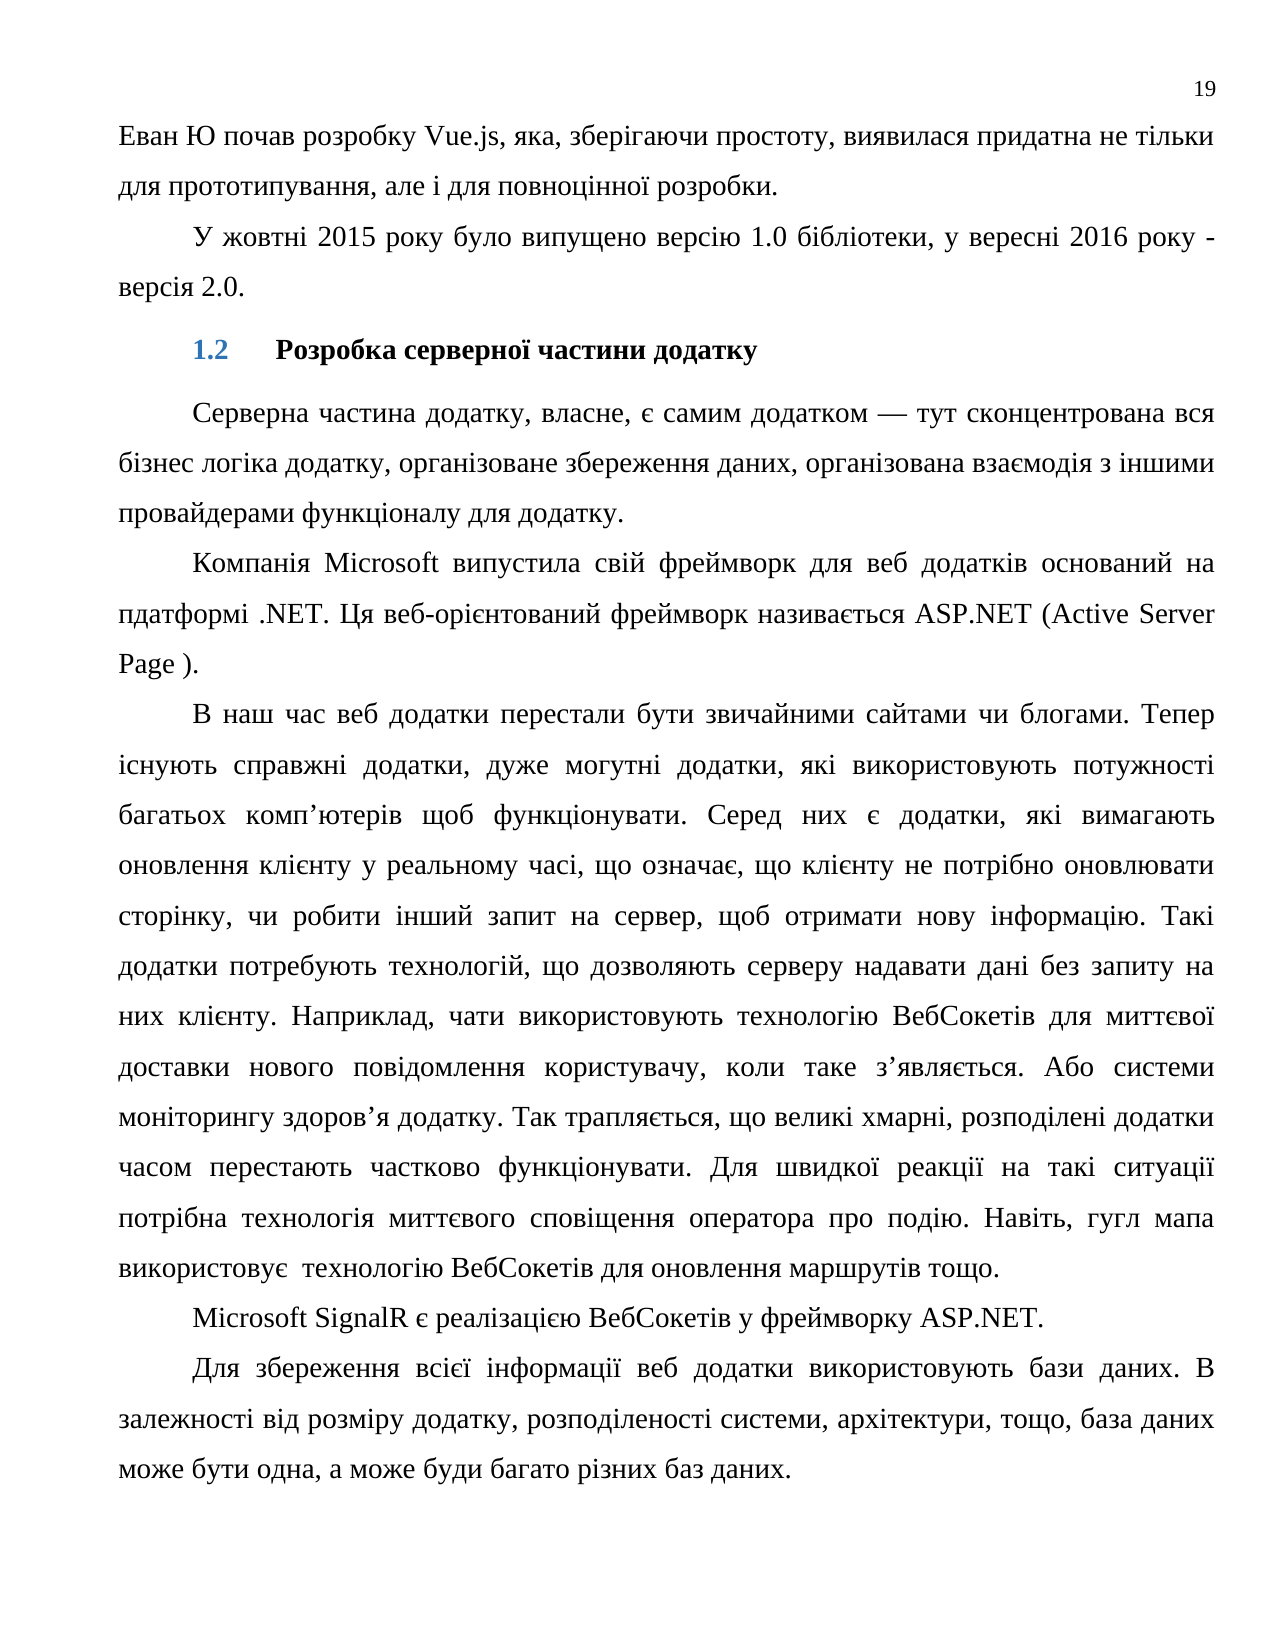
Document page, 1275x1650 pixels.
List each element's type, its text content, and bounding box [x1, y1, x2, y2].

subtitle Розробка серверної частини додатку [192, 332, 1216, 365]
text Для збереження всієї інформації веб додатки використовують бази даних. В залежності від розміру додатку, розподіленості системи, архітектури, тощо, база даних може бути одна, а може буди багато різних баз даних. [118, 1351, 1216, 1485]
text Серверна частина додатку, власне, є самим додатком — тут сконцентрована вся бізнес логіка додатку, організоване збереження даних, організована взаємодія з іншими провайдерами функціоналу для додатку. [118, 395, 1216, 529]
text У жовтні 2015 року було випущено версію 1.0 бібліотеки, у вересні 2016 року - версія 2.0. [118, 219, 1216, 303]
text В наш час веб додатки перестали бути звичайними сайтами чи блогами. Тепер існують справжні додатки, дуже могутні додатки, які використовують потужності багатьох комп’ютерів щоб функціонувати. Серед них є додатки, які вимагають оновлення клієнту у реальному часі, що означає, що клієнту не потрібно оновлювати сторінку, чи робити інший запит на сервер, щоб отримати нову інформацію. Такі додатки потребують технологій, що дозволяють серверу надавати дані без запиту на них клієнту. Наприклад, чати використовують технологію ВебСокетів для миттєвої доставки нового повідомлення користувачу, коли таке з’являється. Або системи моніторингу здоров’я додатку. Так трапляється, що великі хмарні, розподілені додатки часом перестають частково функціонувати. Для швидкої реакції на такі ситуації потрібна технологія миттєвого сповіщення оператора про подію. Навіть, гугл мапа використовує технологію ВебСокетів для оновлення маршрутів тощо. [118, 697, 1216, 1283]
text Еван Ю почав розробку Vue.js, яка, зберігаючи простоту, виявилася придатна не тільки для прототипування, але і для повноцінної розробки. [118, 118, 1216, 202]
text Microsoft SignalR є реалізацією ВебСокетів у фреймворку ASP.NET. [118, 1300, 1216, 1334]
text Компанія Microsoft випустила свій фреймворк для веб додатків оснований на пдатформі .NET. Ця веб-орієнтований фреймворк називається ASP.NET (Active Server Page ). [118, 546, 1216, 680]
